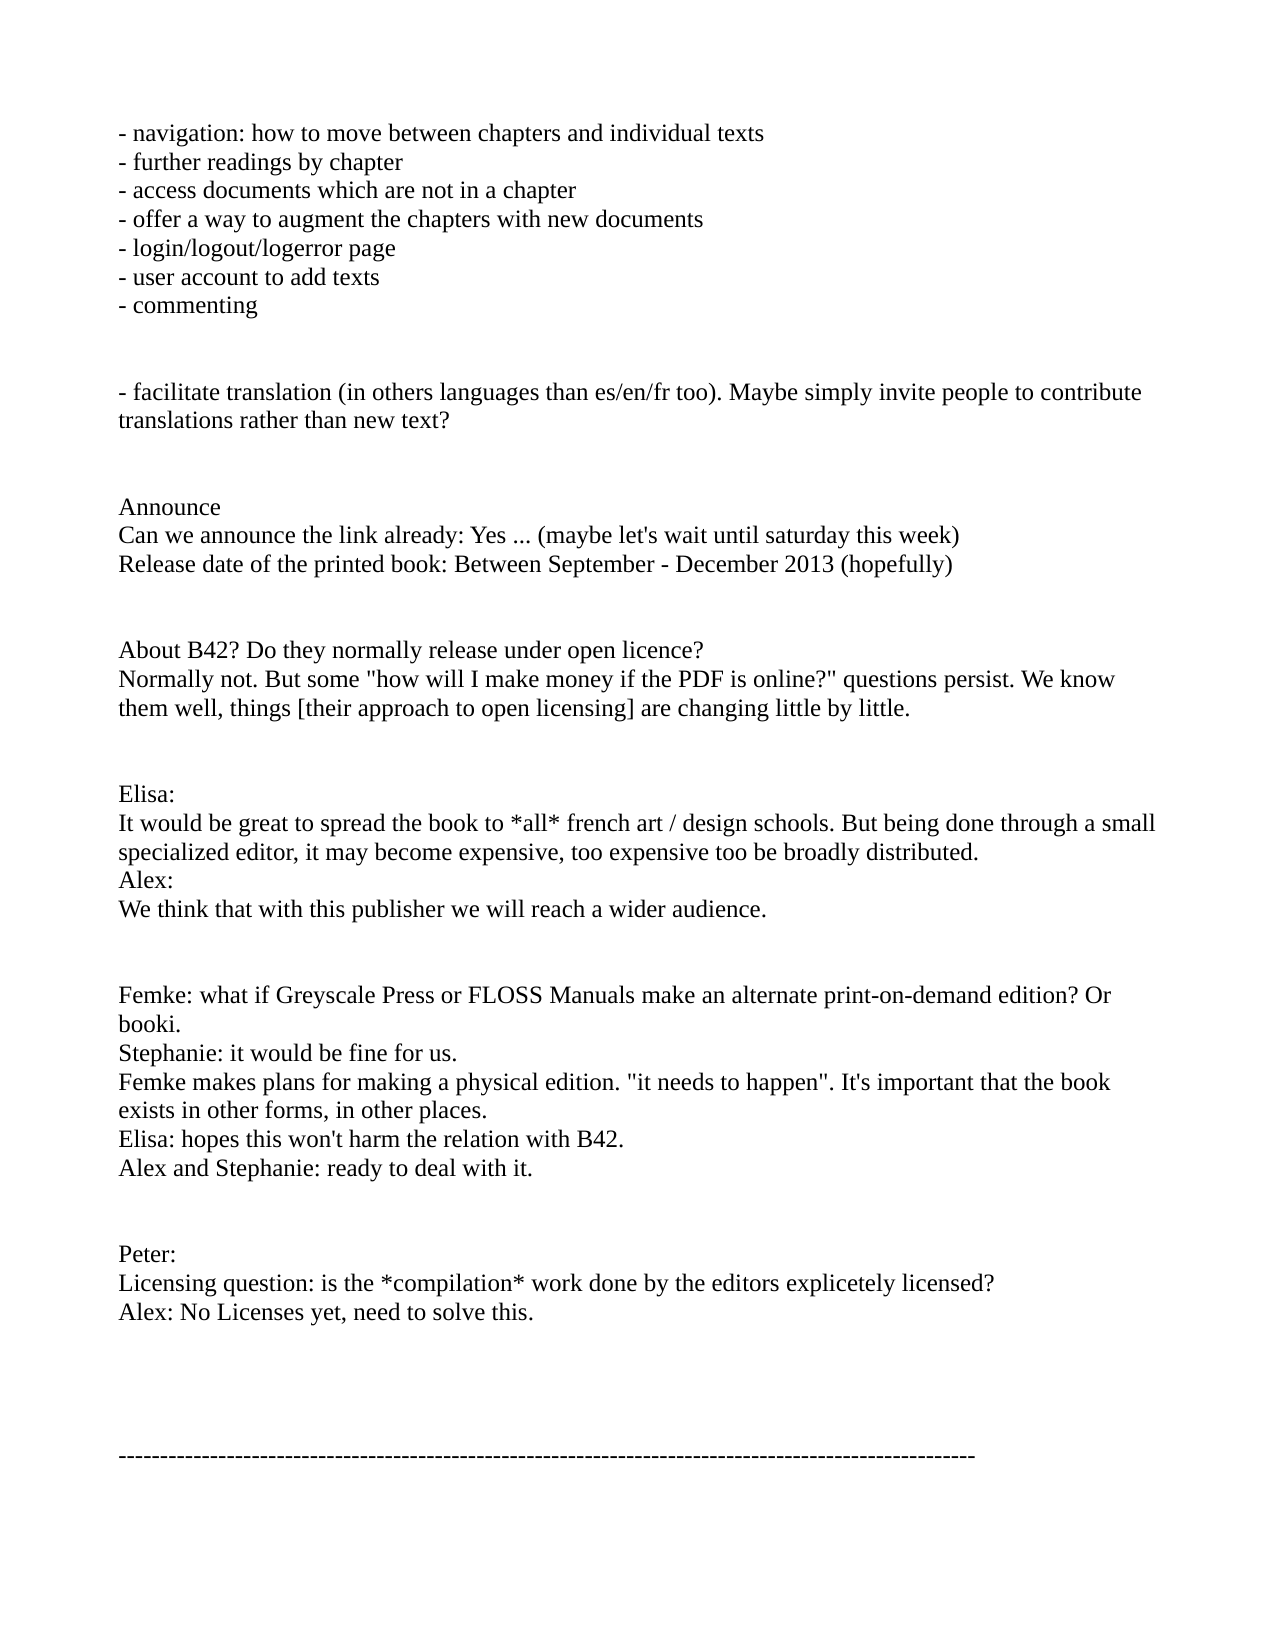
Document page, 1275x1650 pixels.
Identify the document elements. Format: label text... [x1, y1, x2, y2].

text Alex: [118, 866, 1157, 894]
text - commenting [118, 291, 1157, 319]
text - user account to add texts [118, 262, 1157, 291]
text Femke makes plans for making a physical edition. "it needs to happen". It's important that the book exists in other forms, in other places. [118, 1067, 1157, 1124]
text Elisa: hopes this won't harm the relation with B42. [118, 1124, 1157, 1153]
text - login/logout/logerror page [118, 233, 1157, 262]
text We think that with this publisher we will reach a wider audience. [118, 894, 1157, 923]
text Alex and Stephanie: ready to deal with it. [118, 1153, 1157, 1182]
text - facilitate translation (in others languages than es/en/fr too). Maybe simply invite people to contribute translations rather than new text? [118, 377, 1157, 434]
text Peter: [118, 1239, 1157, 1268]
text Stephanie: it would be fine for us. [118, 1038, 1157, 1067]
text - access documents which are not in a chapter [118, 176, 1157, 204]
text It would be great to spread the book to *all* french art / design schools. But being done through a small specialized editor, it may become expensive, too expensive too be broadly distributed. [118, 808, 1157, 866]
text Alex: No Licenses yet, need to solve this. [118, 1297, 1157, 1326]
text ------------------------------------------------------------------------------------------------------- [118, 1441, 1157, 1469]
text - offer a way to augment the chapters with new documents [118, 204, 1157, 233]
text Femke: what if Greyscale Press or FLOSS Manuals make an alternate print-on-demand edition? Or booki. [118, 981, 1157, 1038]
text Licensing question: is the *compilation* work done by the editors explicetely licensed? [118, 1268, 1157, 1297]
text Normally not. But some "how will I make money if the PDF is online?" questions persist. We know them well, things [their approach to open licensing] are changing little by little. [118, 664, 1157, 722]
text About B42? Do they normally release under open licence? [118, 636, 1157, 664]
text Elisa: [118, 779, 1157, 808]
text Release date of the printed book: Between September - December 2013 (hopefully) [118, 549, 1157, 578]
text - further readings by chapter [118, 147, 1157, 176]
text Can we announce the link already: Yes ... (maybe let's wait until saturday this week) [118, 521, 1157, 549]
text Announce [118, 492, 1157, 521]
text - navigation: how to move between chapters and individual texts [118, 118, 1157, 147]
